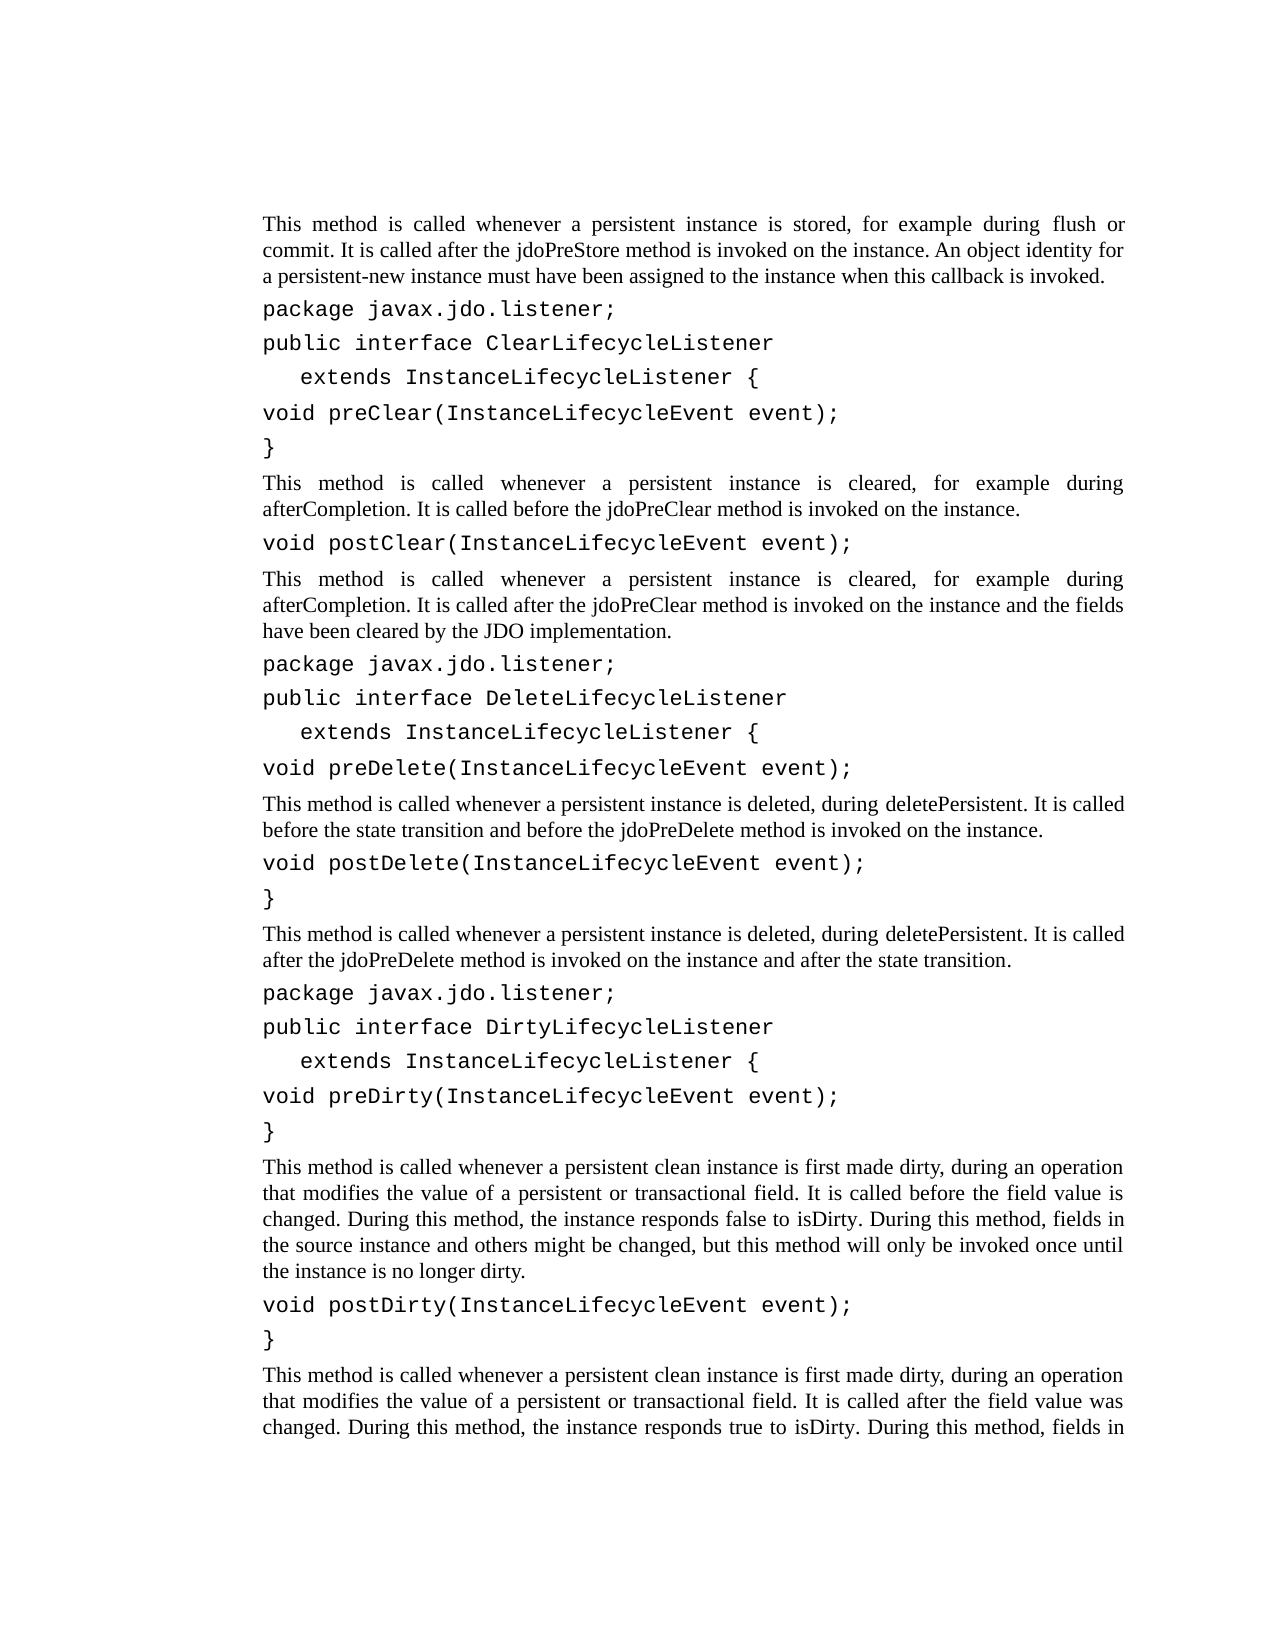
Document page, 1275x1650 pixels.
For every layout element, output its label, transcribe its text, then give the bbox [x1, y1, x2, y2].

text extends InstanceLifecycleListener { [262, 1049, 1125, 1075]
text This method is called whenever a persistent instance is deleted, during deletePersistent. It is called after the jdoPreDelete method is invoked on the instance and after the state transition]. [262, 920, 1125, 972]
text A12.15-8 [void postDelete(InstanceLifecycleEvent event); [262, 850, 1125, 877]
text package javax.jdo.listener; [262, 296, 1125, 322]
text A12.15-10 [void postDirty(InstanceLifecycleEvent event); [262, 1292, 1125, 1319]
text This method is called whenever a persistent clean instance is first made dirty, during an operation that modifies the value of a persistent or transactional field. It is called before the field value is changed.] During this method, the instance responds false to isDirty. During this method, fields in the source instance and others might be changed, but this method will only be invoked once until the instance is no longer dirty. [262, 1153, 1125, 1283]
text extends InstanceLifecycleListener { [262, 720, 1125, 746]
text } [262, 886, 1125, 912]
text } [262, 1327, 1125, 1353]
text A12.15-5 [void preClear(InstanceLifecycleEvent event); [262, 399, 1125, 427]
text A12.15-9 [void preDirty(InstanceLifecycleEvent event); [262, 1083, 1125, 1111]
text This method is called whenever a persistent instance is stored, for example during flush or commit. It is called after the jdoPreStore method is invoked on the instance. An object identity for a persistent-new instance must have been assigned to the instance when this callback is invoked.] [262, 210, 1125, 288]
text public interface ClearLifecycleListener [262, 331, 1125, 357]
text } [262, 435, 1125, 461]
text This method is called whenever a persistent instance is cleared, for example during afterCompletion. It is called after the jdoPreClear method is invoked on the instance and the fields have been cleared by the JDO implementation.] [262, 565, 1125, 643]
text A12.15-6 [void postClear(InstanceLifecycleEvent event); [262, 530, 1125, 557]
text public interface DirtyLifecycleListener [262, 1015, 1125, 1041]
text package javax.jdo.listener; [262, 651, 1125, 677]
text } [262, 1119, 1125, 1145]
text extends InstanceLifecycleListener { [262, 365, 1125, 391]
text This method is called whenever a persistent instance is cleared, for example during afterCompletion. It is called before the jdoPreClear method is invoked on the instance.] [262, 469, 1125, 521]
text This method is called whenever a persistent instance is deleted, during deletePersistent. It is called before the state transition and before the jdoPreDelete method is invoked on the instance.] [262, 790, 1125, 842]
text public interface DeleteLifecycleListener [262, 686, 1125, 712]
text A12.15-7 [void preDelete(InstanceLifecycleEvent event); [262, 754, 1125, 782]
text package javax.jdo.listener; [262, 980, 1125, 1006]
text This method is called whenever a persistent clean instance is first made dirty, during an operation that modifies the value of a persistent or transactional field. It is called after the field value was changed.] During this method, the instance responds true to isDirty. During this method, fields in the source instance and others might be changed, but this method will only be invoked once until the instance is no longer dirty. [262, 1361, 1125, 1439]
